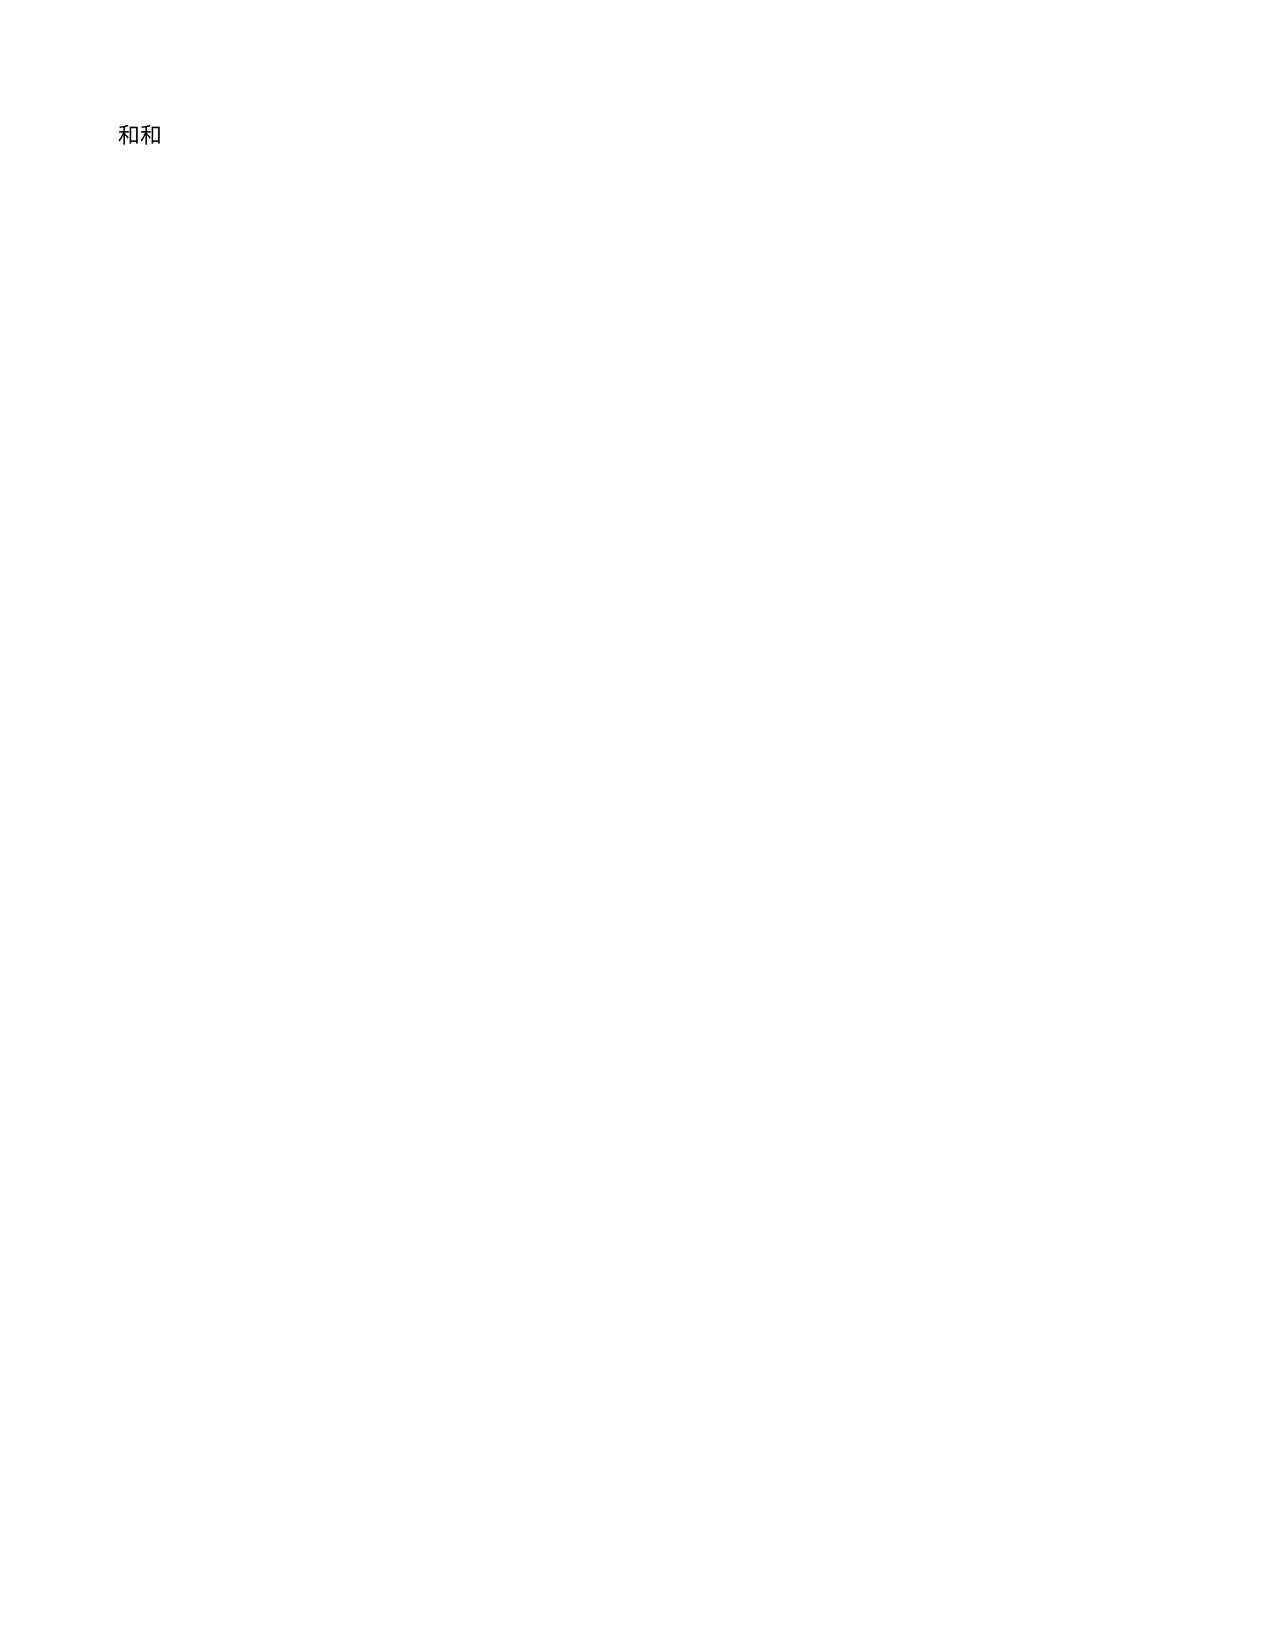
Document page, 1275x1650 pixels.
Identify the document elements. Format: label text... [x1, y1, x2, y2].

text 和和 [118, 118, 1157, 150]
